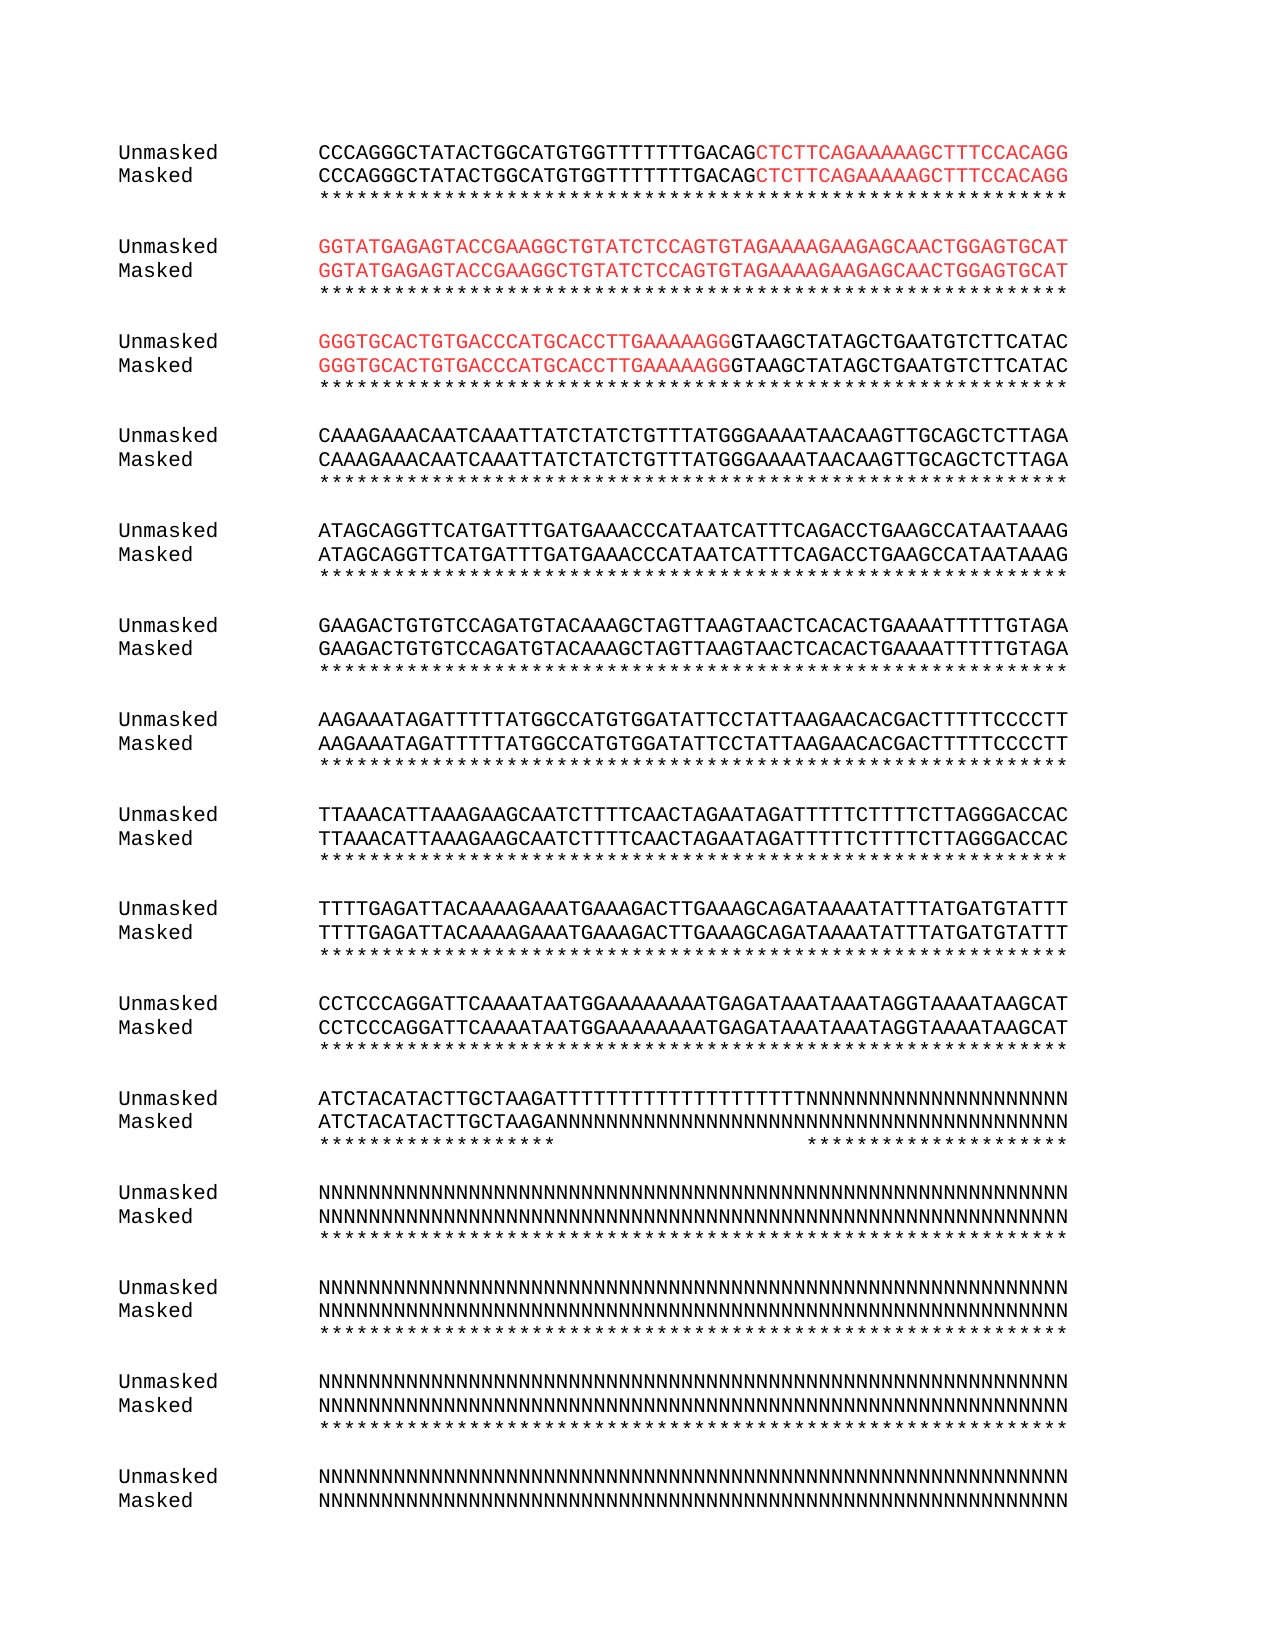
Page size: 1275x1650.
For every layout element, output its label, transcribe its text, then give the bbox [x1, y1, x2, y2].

text ************************************************************ [118, 189, 1157, 213]
text Masked GAAGACTGTGTCCAGATGTACAAAGCTAGTTAAGTAACTCACACTGAAAATTTTTGTAGA [118, 638, 1157, 662]
text Unmasked NNNNNNNNNNNNNNNNNNNNNNNNNNNNNNNNNNNNNNNNNNNNNNNNNNNNNNNNNNNN [118, 1371, 1157, 1395]
text ************************************************************ [118, 757, 1157, 780]
text ************************************************************ [118, 1040, 1157, 1064]
text Masked CAAAGAAACAATCAAATTATCTATCTGTTTATGGGAAAATAACAAGTTGCAGCTCTTAGA [118, 449, 1157, 473]
text ******************* ********************* [118, 1135, 1157, 1158]
text ************************************************************ [118, 851, 1157, 875]
text Masked ATAGCAGGTTCATGATTTGATGAAACCCATAATCATTTCAGACCTGAAGCCATAATAAAG [118, 544, 1157, 567]
text ************************************************************ [118, 567, 1157, 591]
text Masked ATCTACATACTTGCTAAGANNNNNNNNNNNNNNNNNNNNNNNNNNNNNNNNNNNNNNNNN [118, 1111, 1157, 1135]
text Unmasked GGGTGCACTGTGACCCATGCACCTTGAAAAAGGGTAAGCTATAGCTGAATGTCTTCATAC [118, 331, 1157, 354]
text ************************************************************ [118, 378, 1157, 402]
text Unmasked ATCTACATACTTGCTAAGATTTTTTTTTTTTTTTTTTTTNNNNNNNNNNNNNNNNNNNNN [118, 1088, 1157, 1111]
text Unmasked CAAAGAAACAATCAAATTATCTATCTGTTTATGGGAAAATAACAAGTTGCAGCTCTTAGA [118, 426, 1157, 449]
text Unmasked ATAGCAGGTTCATGATTTGATGAAACCCATAATCATTTCAGACCTGAAGCCATAATAAAG [118, 520, 1157, 544]
text Unmasked NNNNNNNNNNNNNNNNNNNNNNNNNNNNNNNNNNNNNNNNNNNNNNNNNNNNNNNNNNNN [118, 1466, 1157, 1489]
text Masked TTAAACATTAAAGAAGCAATCTTTTCAACTAGAATAGATTTTTCTTTTCTTAGGGACCAC [118, 827, 1157, 851]
text Unmasked TTTTGAGATTACAAAAGAAATGAAAGACTTGAAAGCAGATAAAATATTTATGATGTATTT [118, 898, 1157, 922]
text Masked CCTCCCAGGATTCAAAATAATGGAAAAAAAATGAGATAAATAAATAGGTAAAATAAGCAT [118, 1017, 1157, 1040]
text Unmasked AAGAAATAGATTTTTATGGCCATGTGGATATTCCTATTAAGAACACGACTTTTTCCCCTT [118, 709, 1157, 733]
text Unmasked NNNNNNNNNNNNNNNNNNNNNNNNNNNNNNNNNNNNNNNNNNNNNNNNNNNNNNNNNNNN [118, 1182, 1157, 1206]
text Unmasked GAAGACTGTGTCCAGATGTACAAAGCTAGTTAAGTAACTCACACTGAAAATTTTTGTAGA [118, 615, 1157, 638]
text Masked AAGAAATAGATTTTTATGGCCATGTGGATATTCCTATTAAGAACACGACTTTTTCCCCTT [118, 733, 1157, 757]
text Unmasked CCTCCCAGGATTCAAAATAATGGAAAAAAAATGAGATAAATAAATAGGTAAAATAAGCAT [118, 993, 1157, 1017]
text Masked TTTTGAGATTACAAAAGAAATGAAAGACTTGAAAGCAGATAAAATATTTATGATGTATTT [118, 922, 1157, 946]
text Unmasked GGTATGAGAGTACCGAAGGCTGTATCTCCAGTGTAGAAAAGAAGAGCAACTGGAGTGCAT [118, 236, 1157, 260]
text Masked GGGTGCACTGTGACCCATGCACCTTGAAAAAGGGTAAGCTATAGCTGAATGTCTTCATAC [118, 354, 1157, 378]
text Unmasked CCCAGGGCTATACTGGCATGTGGTTTTTTTGACAGCTCTTCAGAAAAAGCTTTCCACAGG [118, 142, 1157, 165]
text ************************************************************ [118, 1419, 1157, 1442]
text Masked NNNNNNNNNNNNNNNNNNNNNNNNNNNNNNNNNNNNNNNNNNNNNNNNNNNNNNNNNNNN [118, 1300, 1157, 1324]
text Unmasked TTAAACATTAAAGAAGCAATCTTTTCAACTAGAATAGATTTTTCTTTTCTTAGGGACCAC [118, 804, 1157, 827]
text Masked CCCAGGGCTATACTGGCATGTGGTTTTTTTGACAGCTCTTCAGAAAAAGCTTTCCACAGG [118, 165, 1157, 189]
text Masked GGTATGAGAGTACCGAAGGCTGTATCTCCAGTGTAGAAAAGAAGAGCAACTGGAGTGCAT [118, 260, 1157, 284]
text Masked NNNNNNNNNNNNNNNNNNNNNNNNNNNNNNNNNNNNNNNNNNNNNNNNNNNNNNNNNNNN [118, 1206, 1157, 1229]
text Masked NNNNNNNNNNNNNNNNNNNNNNNNNNNNNNNNNNNNNNNNNNNNNNNNNNNNNNNNNNNN [118, 1395, 1157, 1419]
text Masked NNNNNNNNNNNNNNNNNNNNNNNNNNNNNNNNNNNNNNNNNNNNNNNNNNNNNNNNNNNN [118, 1489, 1157, 1513]
text ************************************************************ [118, 284, 1157, 307]
text Unmasked NNNNNNNNNNNNNNNNNNNNNNNNNNNNNNNNNNNNNNNNNNNNNNNNNNNNNNNNNNNN [118, 1277, 1157, 1300]
text ************************************************************ [118, 1324, 1157, 1348]
text ************************************************************ [118, 473, 1157, 496]
text ************************************************************ [118, 946, 1157, 969]
text ************************************************************ [118, 662, 1157, 686]
text ************************************************************ [118, 1229, 1157, 1253]
